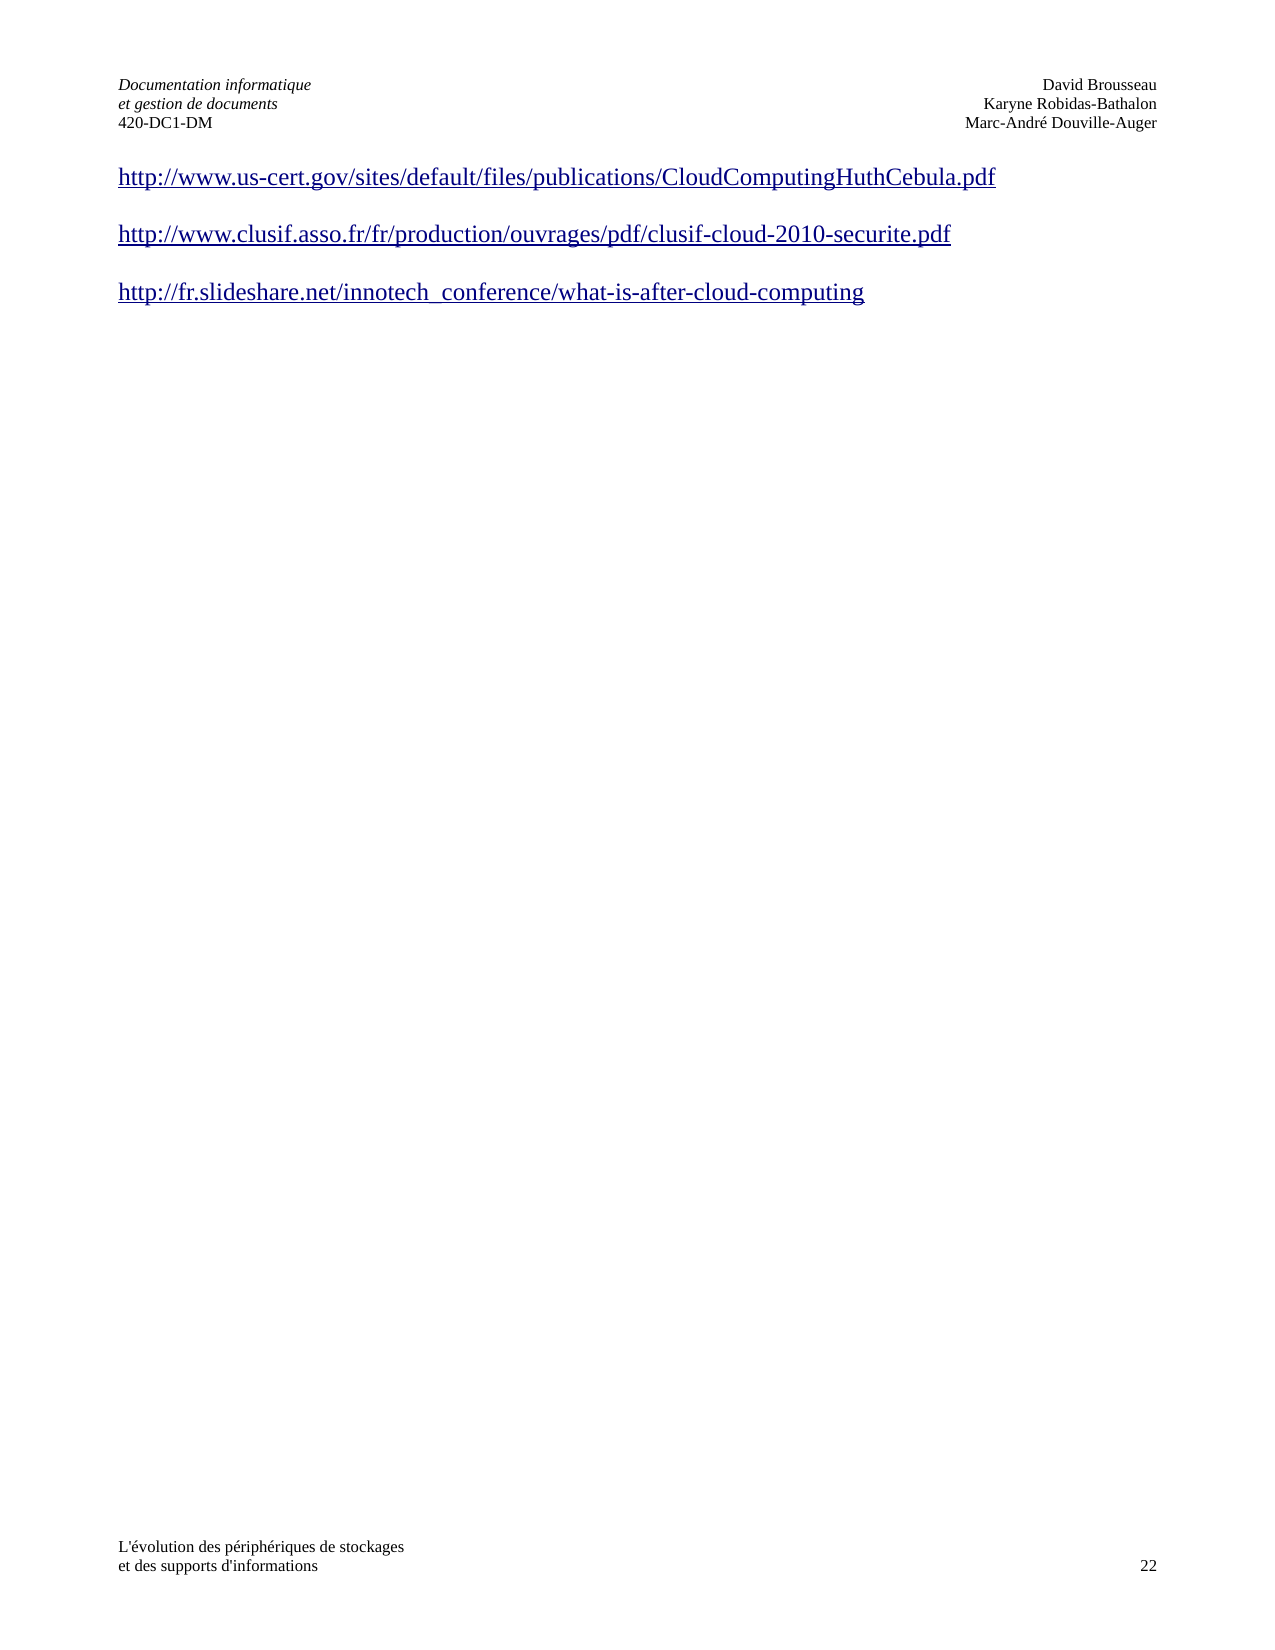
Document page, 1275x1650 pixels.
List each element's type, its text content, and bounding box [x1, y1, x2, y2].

text http://fr.slideshare.net/innotech_conference/what-is-after-cloud-computing [118, 277, 1157, 306]
text http://www.clusif.asso.fr/fr/production/ouvrages/pdf/clusif-cloud-2010-securite.pdf [118, 219, 1157, 248]
text http://www.us-cert.gov/sites/default/files/publications/CloudComputingHuthCebula.pdf [118, 162, 1157, 191]
